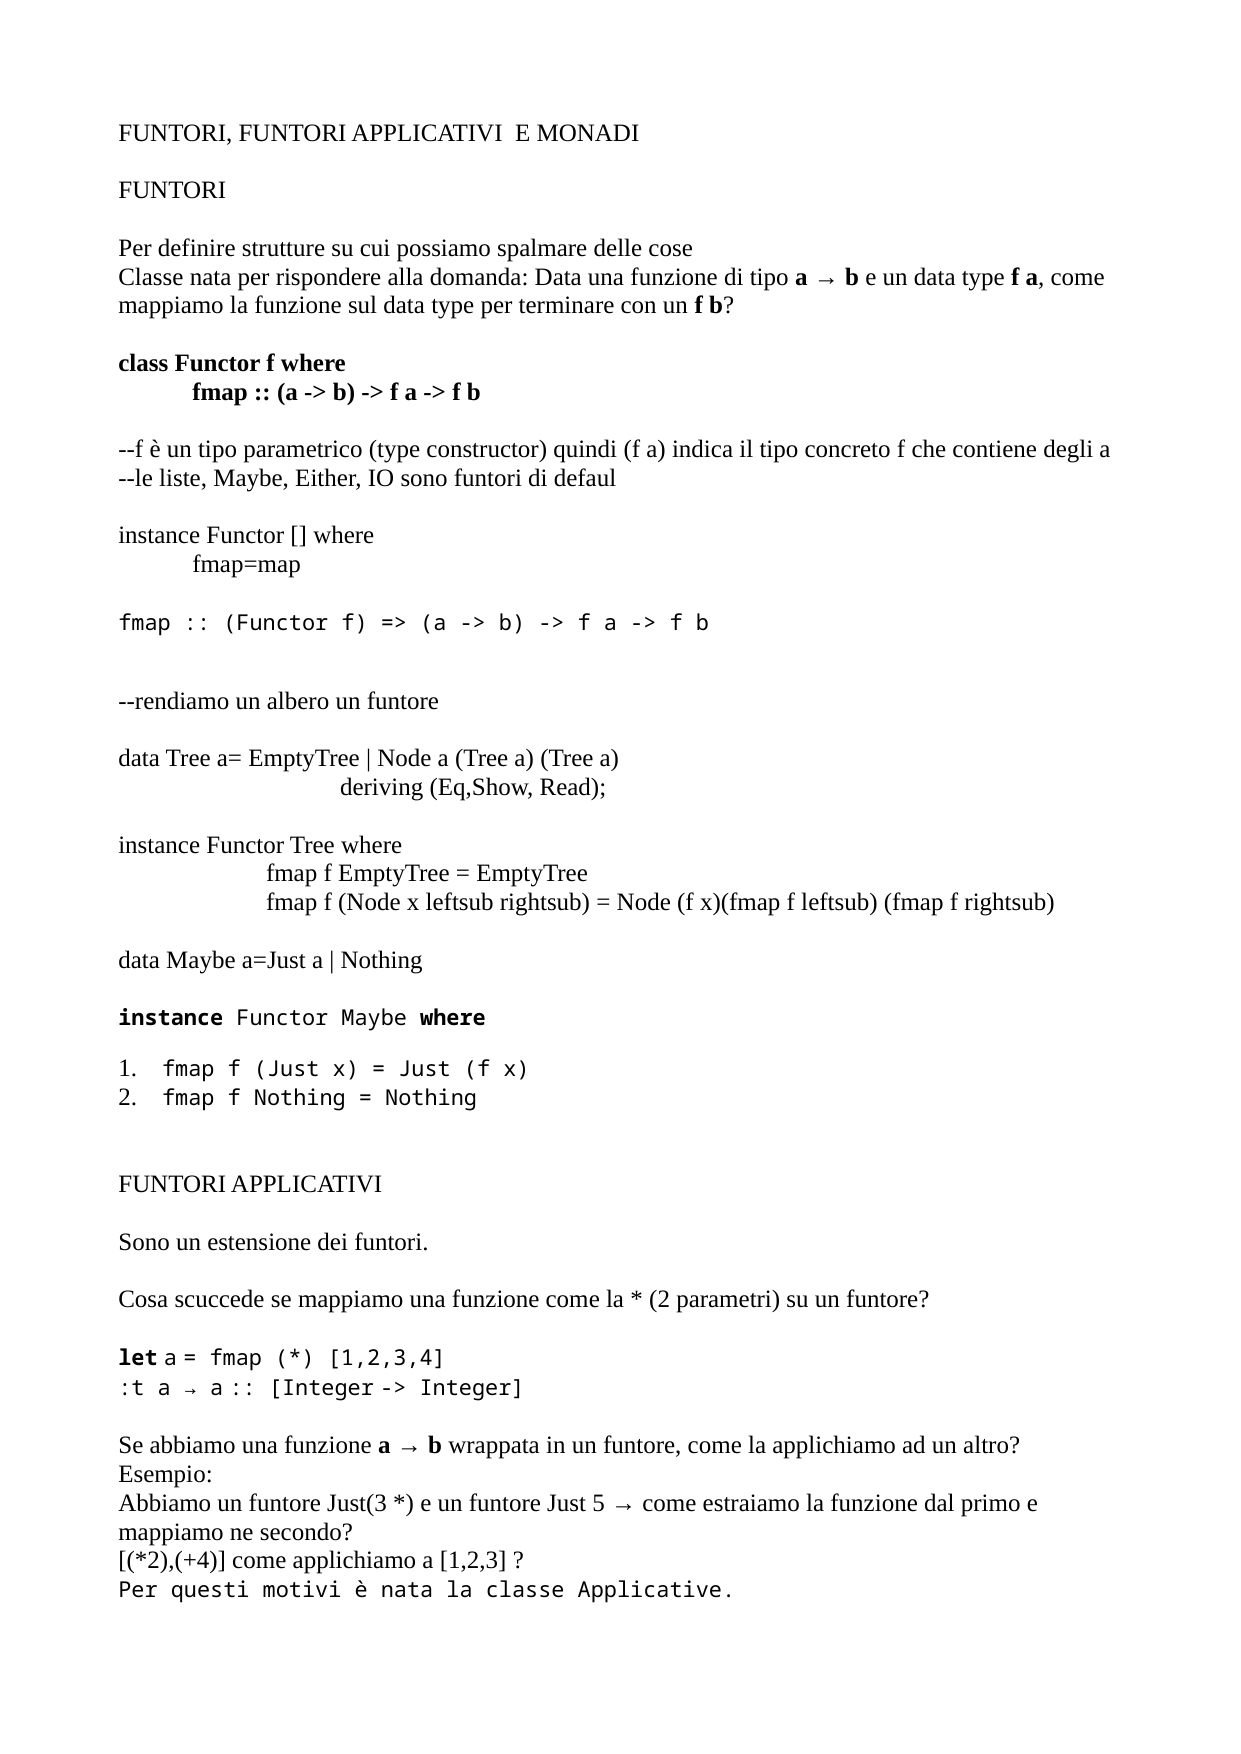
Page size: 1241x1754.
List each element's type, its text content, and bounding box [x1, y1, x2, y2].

text --f è un tipo parametrico (type constructor) quindi (f a) indica il tipo concreto f che contiene degli a [118, 434, 1122, 463]
text Per questi motivi è nata la classe Applicative. [118, 1574, 1122, 1604]
text Se abbiamo una funzione a → b wrappata in un funtore, come la applichiamo ad un altro? [118, 1430, 1122, 1459]
text FUNTORI APPLICATIVI [118, 1169, 1122, 1198]
text [(*2),(+4)] come applichiamo a [1,2,3] ? [118, 1545, 1122, 1574]
list fmap f Nothing = Nothing [118, 1082, 1122, 1112]
text Sono un estensione dei funtori. [118, 1227, 1122, 1256]
text deriving (Eq,Show, Read); [118, 772, 1122, 801]
text fmap :: (Functor f) => (a -> b) -> f a -> f b [118, 607, 1122, 637]
text fmap f (Node x leftsub rightsub) = Node (f x)(fmap f leftsub) (fmap f rightsub) [118, 887, 1122, 916]
text instance Functor Maybe where [118, 1002, 1122, 1032]
text instance Functor [] where [118, 521, 1122, 549]
text class Functor f where [118, 348, 1122, 377]
text fmap :: (a -> b) -> f a -> f b [118, 377, 1122, 406]
text Classe nata per rispondere alla domanda: Data una funzione di tipo a → b e un data type f a, come mappiamo la funzione sul data type per terminare con un f b? [118, 262, 1122, 319]
list fmap f (Just x) = Just (f x) [118, 1052, 1122, 1082]
text Abbiamo un funtore Just(3 *) e un funtore Just 5 → come estraiamo la funzione dal primo e mappiamo ne secondo? [118, 1488, 1122, 1545]
text data Tree a= EmptyTree | Node a (Tree a) (Tree a) [118, 743, 1122, 772]
text --le liste, Maybe, Either, IO sono funtori di defaul [118, 463, 1122, 492]
text fmap=map [118, 549, 1122, 578]
text let a = fmap (*) [1,2,3,4] [118, 1342, 1122, 1372]
text FUNTORI [118, 176, 1122, 204]
text Esempio: [118, 1459, 1122, 1488]
text Cosa scuccede se mappiamo una funzione come la * (2 parametri) su un funtore? [118, 1284, 1122, 1313]
text instance Functor Tree where [118, 830, 1122, 858]
text --rendiamo un albero un funtore [118, 686, 1122, 715]
text fmap f EmptyTree = EmptyTree [118, 858, 1122, 887]
text FUNTORI, FUNTORI APPLICATIVI E MONADI [118, 118, 1122, 147]
text data Maybe a=Just a | Nothing [118, 945, 1122, 973]
text :t a → a :: [Integer -> Integer] [118, 1372, 1122, 1402]
text Per definire strutture su cui possiamo spalmare delle cose [118, 233, 1122, 262]
